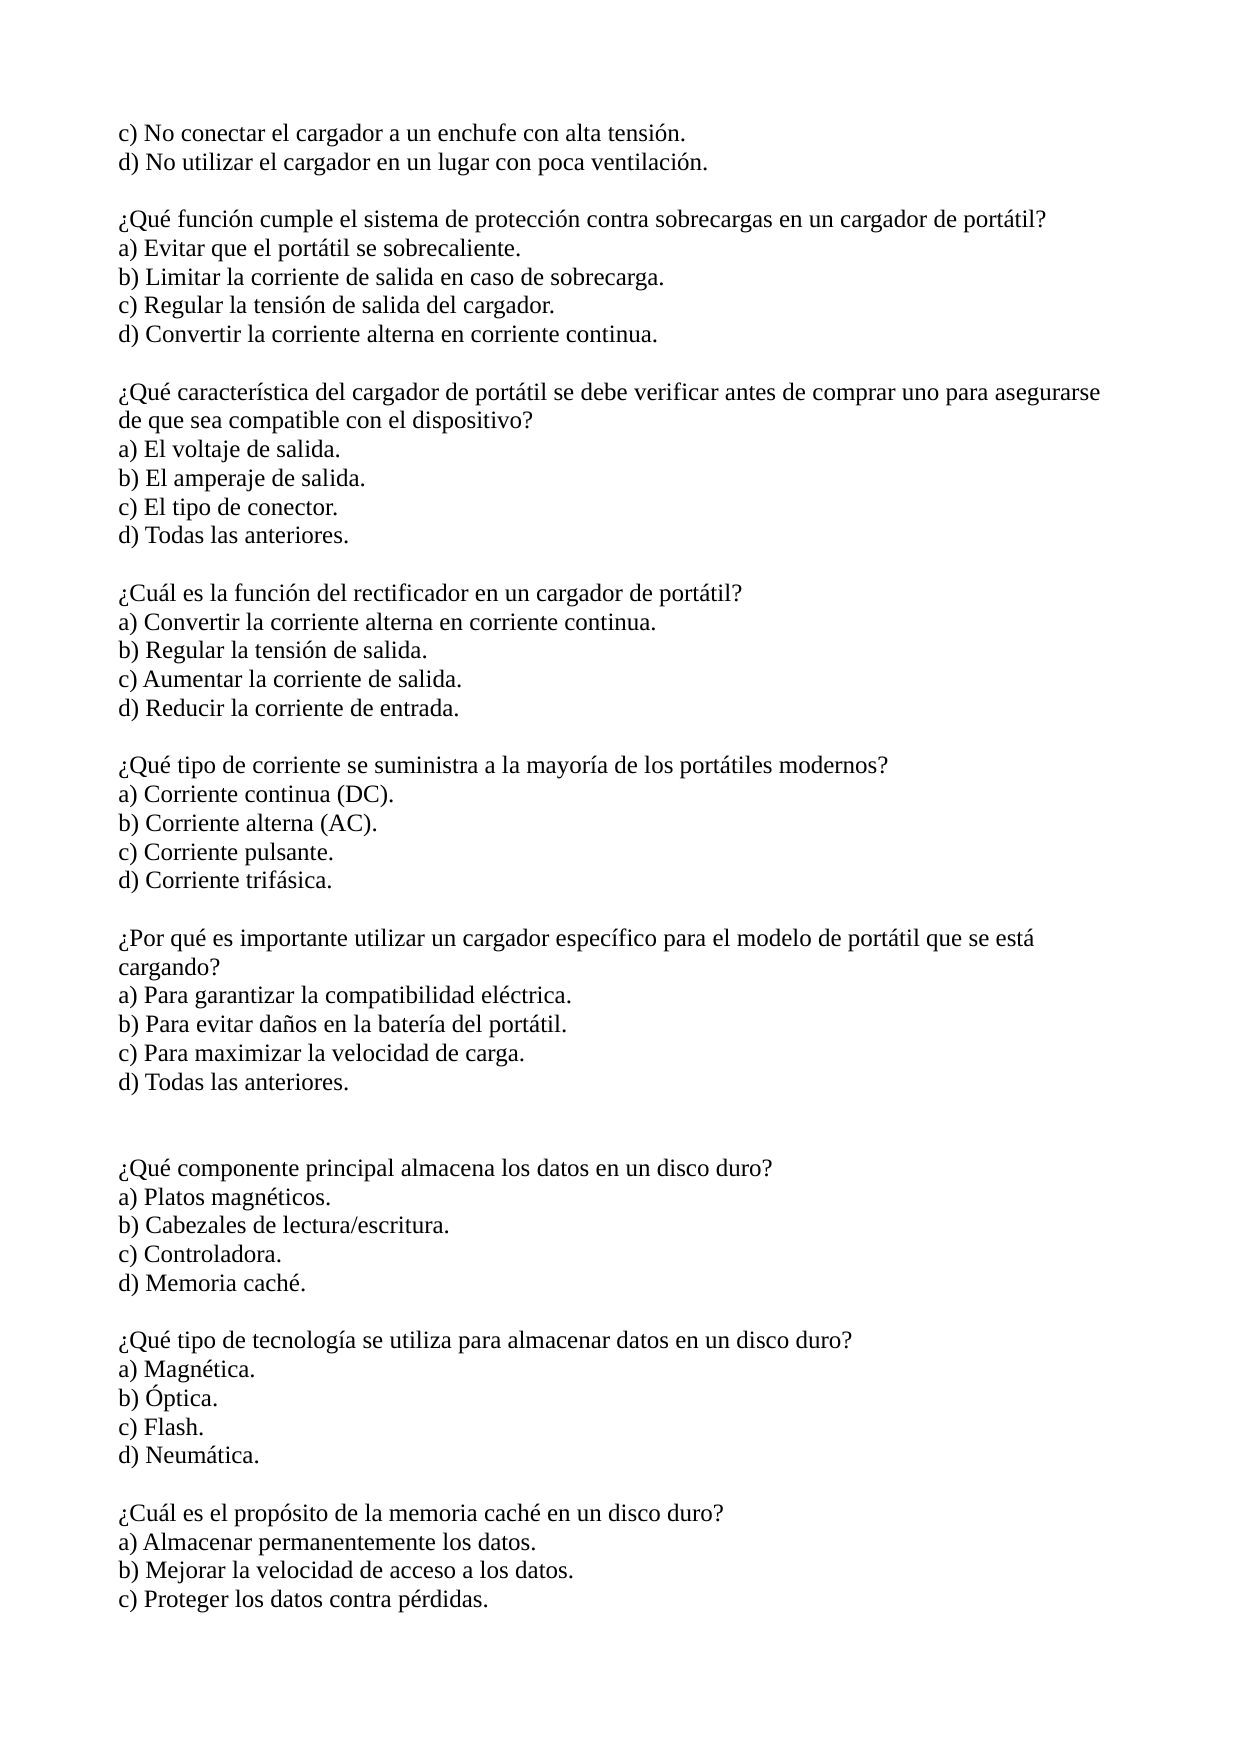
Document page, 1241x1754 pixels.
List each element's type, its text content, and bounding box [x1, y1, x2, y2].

text c) Para maximizar la velocidad de carga. [118, 1038, 1122, 1067]
text d) Convertir la corriente alterna en corriente continua. [118, 319, 1122, 348]
text c) Controladora. [118, 1239, 1122, 1268]
text d) Memoria caché. [118, 1268, 1122, 1297]
text b) Limitar la corriente de salida en caso de sobrecarga. [118, 262, 1122, 291]
text ¿Qué componente principal almacena los datos en un disco duro? [118, 1153, 1122, 1182]
text b) Para evitar daños en la batería del portátil. [118, 1009, 1122, 1038]
text c) Regular la tensión de salida del cargador. [118, 291, 1122, 319]
text ¿Por qué es importante utilizar un cargador específico para el modelo de portátil que se está cargando? [118, 923, 1122, 981]
text d) No utilizar el cargador en un lugar con poca ventilación. [118, 147, 1122, 176]
text b) Corriente alterna (AC). [118, 808, 1122, 837]
text a) Almacenar permanentemente los datos. [118, 1527, 1122, 1556]
text d) Todas las anteriores. [118, 1067, 1122, 1096]
text ¿Qué tipo de corriente se suministra a la mayoría de los portátiles modernos? [118, 751, 1122, 779]
text ¿Cuál es la función del rectificador en un cargador de portátil? [118, 578, 1122, 607]
text c) Proteger los datos contra pérdidas. [118, 1584, 1122, 1613]
text c) Flash. [118, 1412, 1122, 1441]
text a) Magnética. [118, 1354, 1122, 1383]
text a) Para garantizar la compatibilidad eléctrica. [118, 981, 1122, 1009]
text ¿Qué tipo de tecnología se utiliza para almacenar datos en un disco duro? [118, 1326, 1122, 1354]
text ¿Qué función cumple el sistema de protección contra sobrecargas en un cargador de portátil? [118, 204, 1122, 233]
text d) Reducir la corriente de entrada. [118, 693, 1122, 722]
text a) Corriente continua (DC). [118, 779, 1122, 808]
text d) Neumática. [118, 1441, 1122, 1469]
text b) Óptica. [118, 1383, 1122, 1412]
text b) Regular la tensión de salida. [118, 636, 1122, 664]
text a) Evitar que el portátil se sobrecaliente. [118, 233, 1122, 262]
text c) El tipo de conector. [118, 492, 1122, 521]
text a) Convertir la corriente alterna en corriente continua. [118, 607, 1122, 636]
text b) Cabezales de lectura/escritura. [118, 1211, 1122, 1239]
text d) Todas las anteriores. [118, 521, 1122, 549]
text ¿Cuál es el propósito de la memoria caché en un disco duro? [118, 1498, 1122, 1527]
text c) No conectar el cargador a un enchufe con alta tensión. [118, 118, 1122, 147]
text a) Platos magnéticos. [118, 1182, 1122, 1211]
text a) El voltaje de salida. [118, 434, 1122, 463]
text b) El amperaje de salida. [118, 463, 1122, 492]
text ¿Qué característica del cargador de portátil se debe verificar antes de comprar uno para asegurarse de que sea compatible con el dispositivo? [118, 377, 1122, 434]
text d) Corriente trifásica. [118, 866, 1122, 894]
text b) Mejorar la velocidad de acceso a los datos. [118, 1556, 1122, 1584]
text c) Aumentar la corriente de salida. [118, 664, 1122, 693]
text c) Corriente pulsante. [118, 837, 1122, 866]
